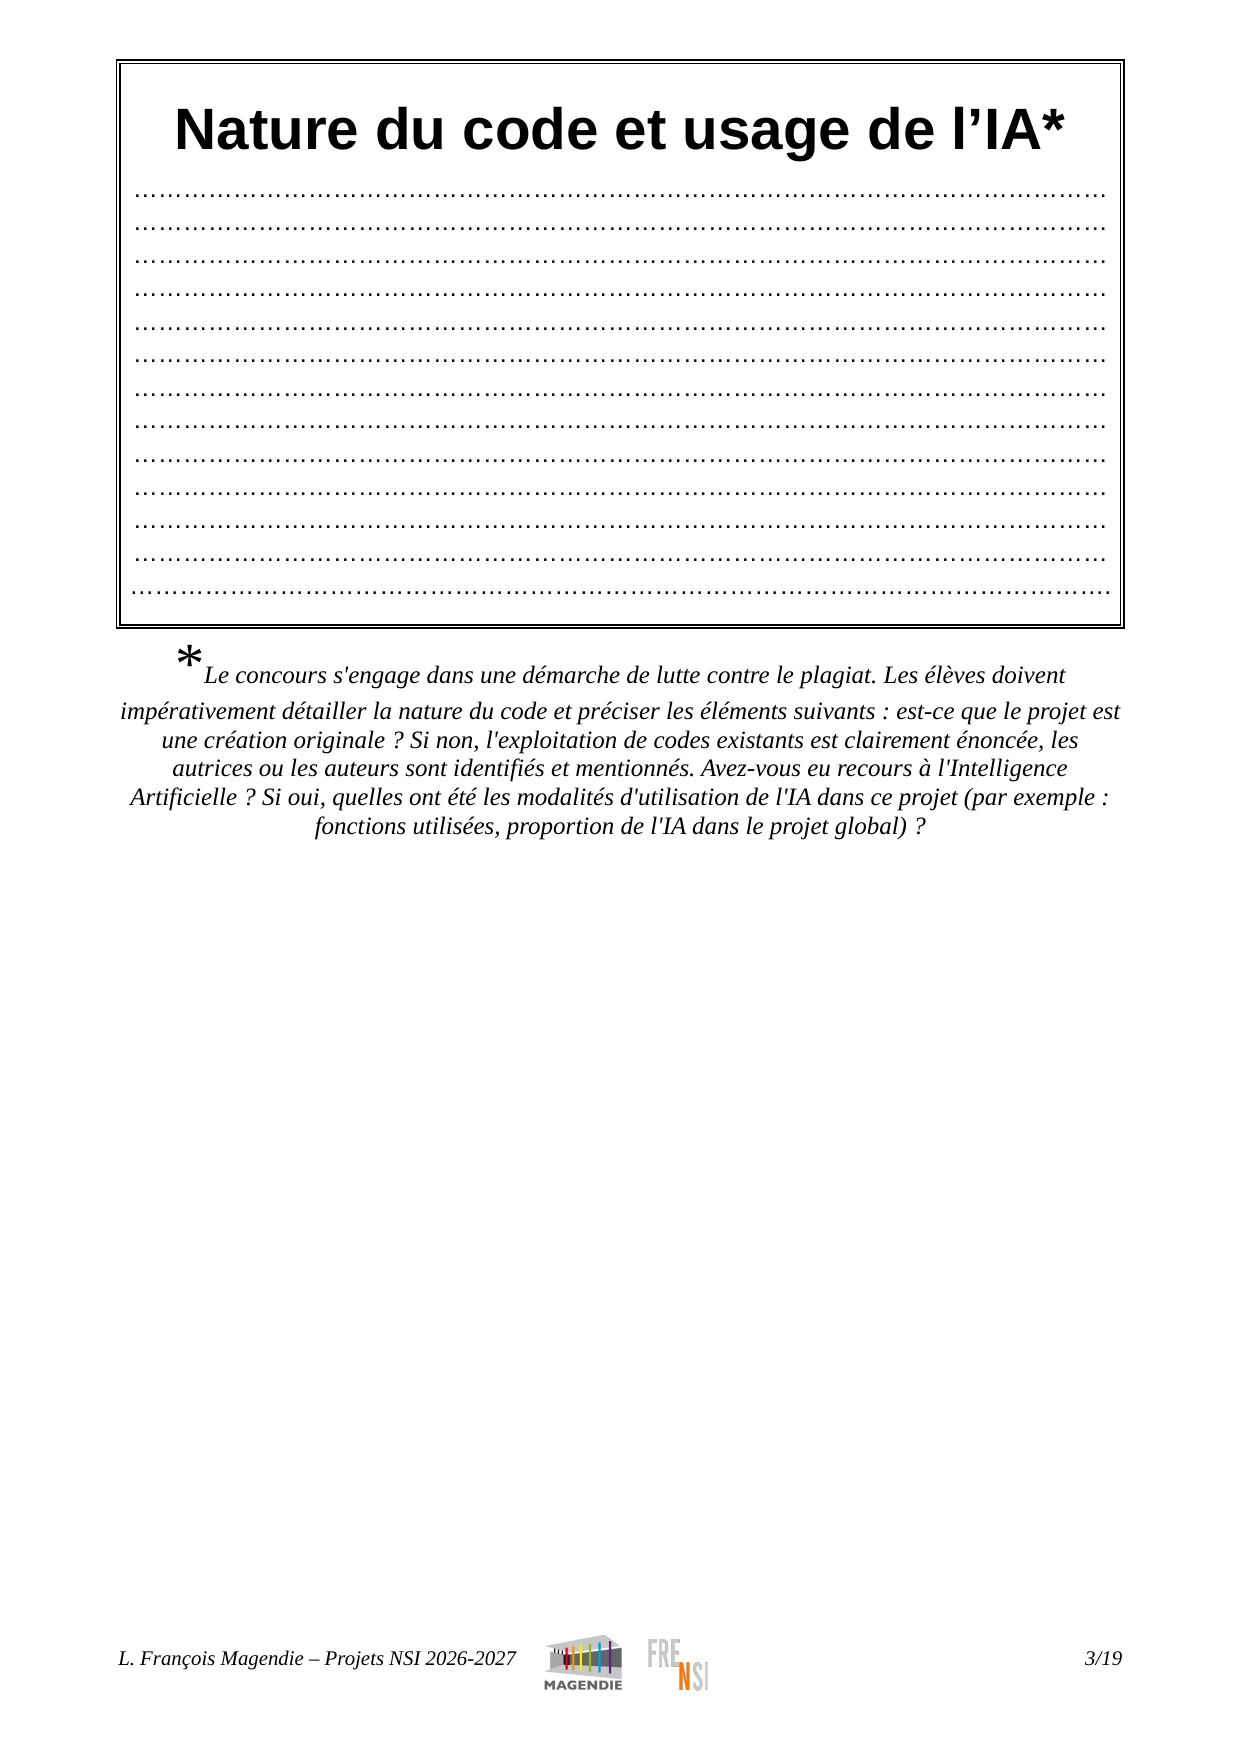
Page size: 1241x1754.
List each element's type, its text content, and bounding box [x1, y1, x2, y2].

table_header Nature du code et usage de l’IA* ………………………………………………………………………………………………………………………………………………………………………………………………………………………………………………………………………………………………………………………………………………………………………………………………………………………………………………………………………………………………………………………………………………………………………………………………………………………………………………………………………………………………………………………………………………………………………………………………………………………………………………………………………………………………………………………………………………………………………………………………………………………………………………………………………………………………………………………………………………………………………………………………………………………………………………………………………………………………………………………………………………………………………………………………………. [121, 64, 1120, 624]
picture [532, 1635, 633, 1695]
picture [648, 1639, 708, 1691]
text *Le concours s'engage dans une démarche de lutte contre le plagiat. Les élèves doivent impérativement détailler la nature du code et préciser les éléments suivants : est-ce que le projet est une création originale ? Si non, l'exploitation de codes existants est clairement énoncée, les autrices ou les auteurs sont identifiés et mentionnés. Avez-vous eu recours à l'Intelligence Artificielle ? Si oui, quelles ont été les modalités d'utilisation de l'IA dans ce projet (par exemple : fonctions utilisées, proportion de l'IA dans le projet global) ? [118, 629, 1122, 840]
